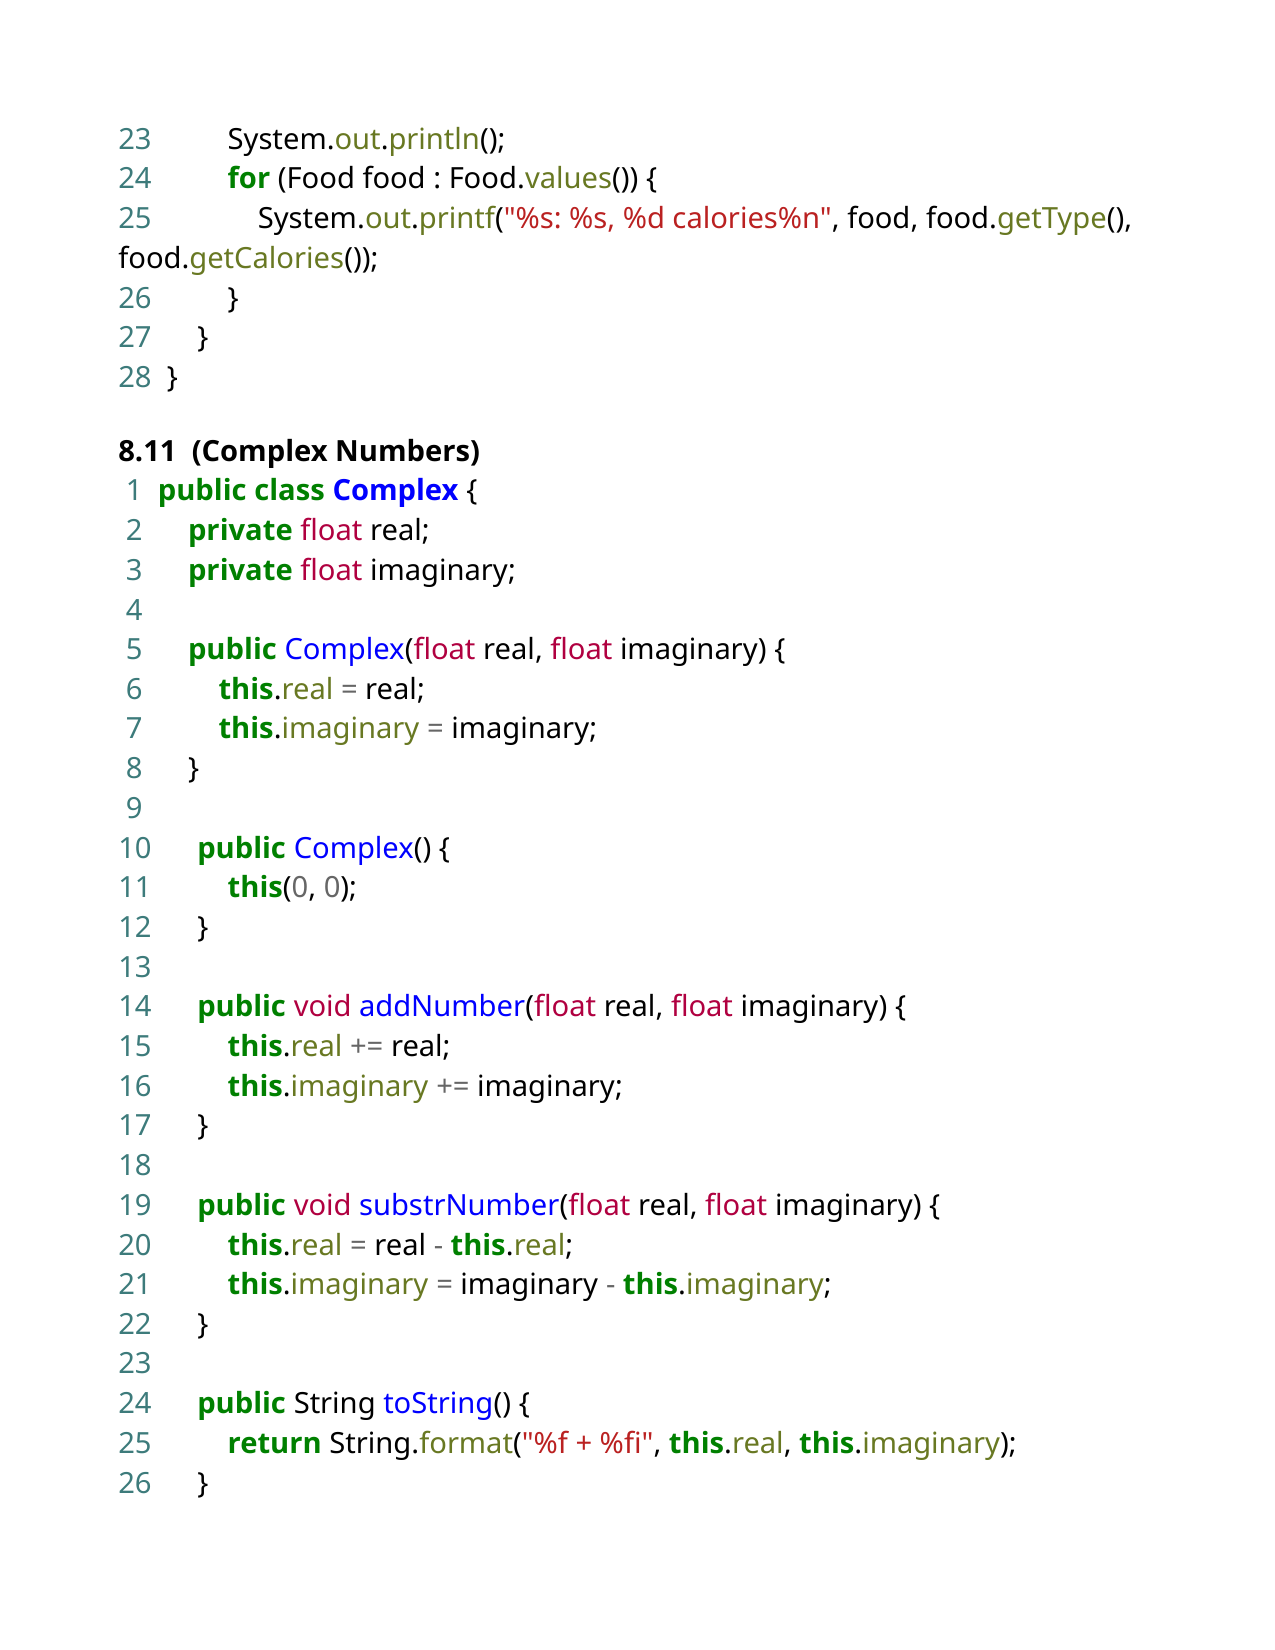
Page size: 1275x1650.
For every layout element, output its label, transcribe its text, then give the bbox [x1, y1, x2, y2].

text 22 } [118, 1303, 1157, 1343]
text 21 this.imaginary = imaginary - this.imaginary; [118, 1263, 1157, 1303]
text 24 public String toString() { [118, 1382, 1157, 1422]
text 23 System.out.println(); [118, 118, 1157, 158]
text 12 } [118, 906, 1157, 946]
text 14 public void addNumber(float real, float imaginary) { [118, 986, 1157, 1025]
text 27 } [118, 317, 1157, 356]
text 8 } [118, 747, 1157, 787]
text 5 public Complex(float real, float imaginary) { [118, 628, 1157, 668]
text 18 [118, 1144, 1157, 1184]
text 23 [118, 1343, 1157, 1382]
text 24 for (Food food : Food.values()) { [118, 158, 1157, 197]
text 6 this.real = real; [118, 668, 1157, 708]
text 8.11 (Complex Numbers) [118, 430, 1157, 470]
text 1 public class Complex { [118, 470, 1157, 509]
text 20 this.real = real - this.real; [118, 1224, 1157, 1263]
text 2 private float real; [118, 509, 1157, 549]
text 19 public void substrNumber(float real, float imaginary) { [118, 1184, 1157, 1224]
text 3 private float imaginary; [118, 549, 1157, 589]
text 9 [118, 787, 1157, 827]
text 10 public Complex() { [118, 827, 1157, 867]
text 15 this.real += real; [118, 1025, 1157, 1065]
text 25 return String.format("%f + %fi", this.real, this.imaginary); [118, 1422, 1157, 1462]
text 26 } [118, 1462, 1157, 1502]
text 4 [118, 589, 1157, 628]
text 26 } [118, 277, 1157, 317]
text 11 this(0, 0); [118, 867, 1157, 906]
text 7 this.imaginary = imaginary; [118, 708, 1157, 747]
text 28 } [118, 356, 1157, 396]
text 25 System.out.printf("%s: %s, %d calories%n", food, food.getType(), food.getCalories()); [118, 197, 1157, 277]
text 17 } [118, 1105, 1157, 1144]
text 16 this.imaginary += imaginary; [118, 1065, 1157, 1105]
text 13 [118, 946, 1157, 986]
